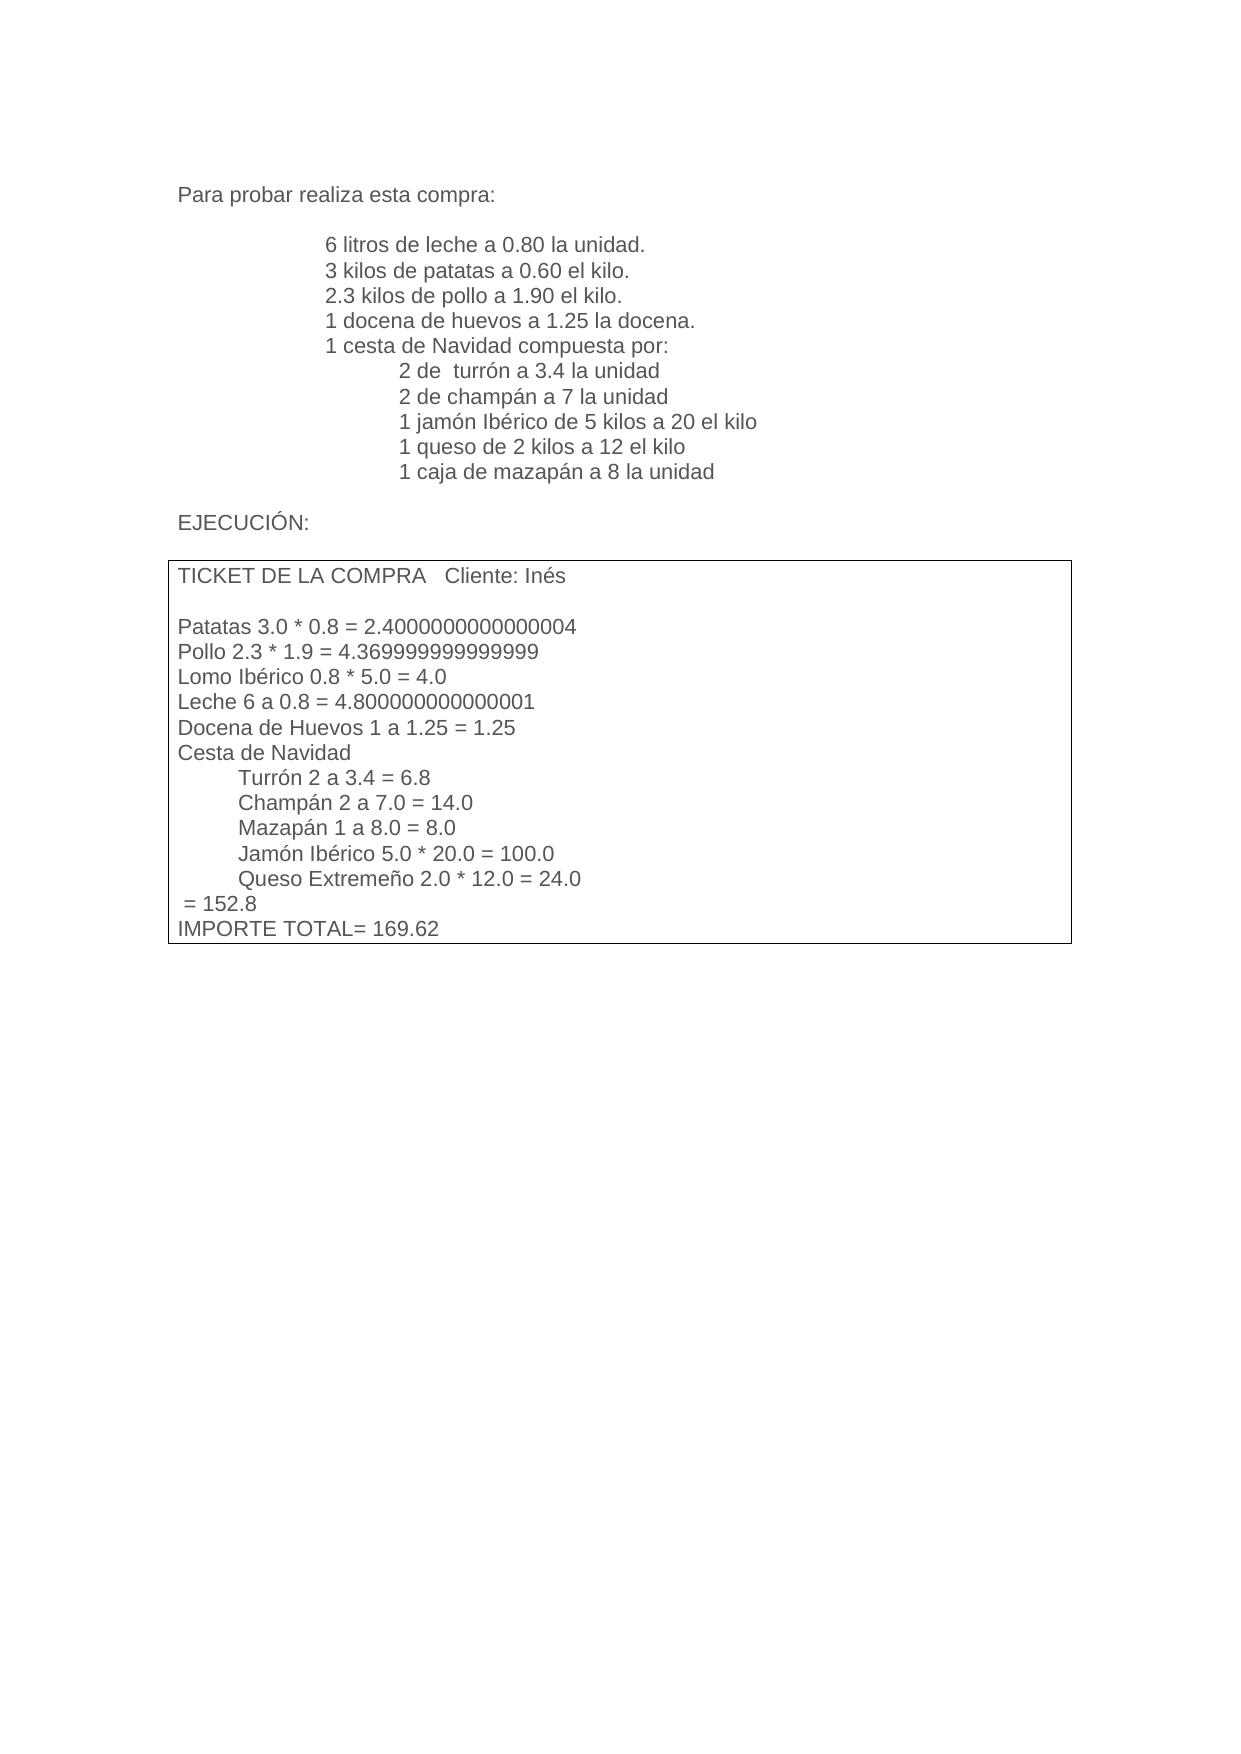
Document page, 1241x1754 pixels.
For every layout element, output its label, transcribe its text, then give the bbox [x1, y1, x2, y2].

text Patatas 3.0 * 0.8 = 2.4000000000000004 [177, 614, 1063, 639]
text 3 kilos de patatas a 0.60 el kilo. [325, 258, 1063, 283]
text 2 de turrón a 3.4 la unidad [325, 358, 1063, 384]
text Cesta de Navidad [177, 740, 1063, 765]
text = 152.8 [177, 891, 1063, 913]
text Jamón Ibérico 5.0 * 20.0 = 100.0 [177, 841, 1063, 866]
text Queso Extremeño 2.0 * 12.0 = 24.0 [177, 866, 1063, 891]
text 1 caja de mazapán a 8 la unidad [325, 459, 1063, 484]
text IMPORTE TOTAL= 169.62 [169, 913, 1071, 943]
text Leche 6 a 0.8 = 4.800000000000001 [177, 689, 1063, 714]
text 1 queso de 2 kilos a 12 el kilo [325, 434, 1063, 459]
text 2 de champán a 7 la unidad [325, 384, 1063, 409]
text Pollo 2.3 * 1.9 = 4.369999999999999 [177, 639, 1063, 664]
text 2.3 kilos de pollo a 1.90 el kilo. [325, 283, 1063, 308]
text EJECUCIÓN: [177, 510, 1063, 535]
text 1 docena de huevos a 1.25 la docena. [325, 308, 1063, 333]
text Para probar realiza esta compra: [177, 182, 1063, 207]
text 6 litros de leche a 0.80 la unidad. [325, 232, 1063, 258]
text 1 cesta de Navidad compuesta por: [325, 333, 1063, 358]
text Champán 2 a 7.0 = 14.0 [177, 790, 1063, 815]
text Lomo Ibérico 0.8 * 5.0 = 4.0 [177, 664, 1063, 689]
text TICKET DE LA COMPRA Cliente: Inés [169, 561, 1071, 588]
text Turrón 2 a 3.4 = 6.8 [177, 765, 1063, 790]
text 1 jamón Ibérico de 5 kilos a 20 el kilo [325, 409, 1063, 434]
text Docena de Huevos 1 a 1.25 = 1.25 [177, 714, 1063, 740]
text Mazapán 1 a 8.0 = 8.0 [177, 815, 1063, 841]
